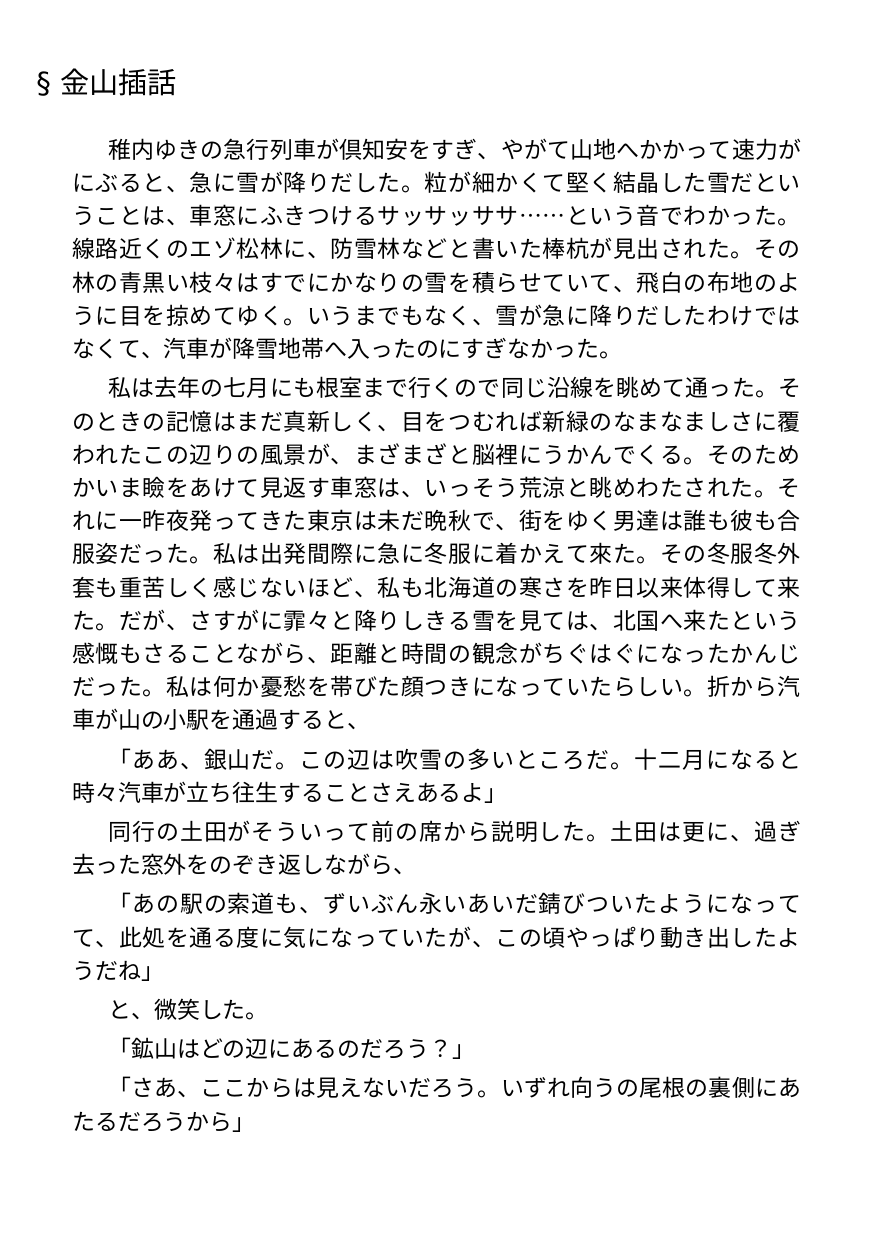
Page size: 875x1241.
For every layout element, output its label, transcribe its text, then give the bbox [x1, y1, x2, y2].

text と、微笑した。 [72, 992, 802, 1025]
text 「ああ、銀山だ。この辺は吹雪の多いところだ。十二月になると時々汽車が立ち往生することさえあるよ」 [72, 742, 802, 808]
text 「さあ、ここからは見えないだろう。いずれ向うの尾根の裏側にあたるだろうから」 [72, 1070, 802, 1137]
text 「あの駅の索道も、ずいぶん永いあいだ錆びついたようになってて、此処を通る度に気になっていたが、この頃やっぱり動き出したようだね」 [72, 886, 802, 986]
subtitle § 金山插話 [36, 60, 838, 102]
text 私は去年の七月にも根室まで行くので同じ沿線を眺めて通った。そのときの記憶はまだ真新しく、目をつむれば新緑のなまなましさに覆われたこの辺りの風景が、まざまざと脳裡にうかんでくる。そのためかいま瞼をあけて見返す車窓は、いっそう荒涼と眺めわたされた。それに一昨夜発ってきた東京は未だ晩秋で、街をゆく男達は誰も彼も合服姿だった。私は出発間際に急に冬服に着かえて來た。その冬服冬外套も重苦しく感じないほど、私も北海道の寒さを昨日以来体得して来た。だが、さすがに霏々と降りしきる雪を見ては、北国へ来たという感慨もさることながら、距離と時間の観念がちぐはぐになったかんじだった。私は何か憂愁を帯びた顔つきになっていたらしい。折から汽車が山の小駅を通過すると、 [72, 370, 802, 736]
text 同行の土田がそういって前の席から説明した。土田は更に、過ぎ去った窓外をのぞき返しながら、 [72, 814, 802, 880]
text 「鉱山はどの辺にあるのだろう？」 [72, 1031, 802, 1064]
text 稚内ゆきの急行列車が倶知安をすぎ、やがて山地へかかって速力がにぶると、急に雪が降りだした。粒が細かくて堅く結晶した雪だということは、車窓にふきつけるサッサッササ……という音でわかった。線路近くのエゾ松林に、防雪林などと書いた棒杭が見出された。その林の青黒い枝々はすでにかなりの雪を積らせていて、飛白の布地のように目を掠めてゆく。いうまでもなく、雪が急に降りだしたわけではなくて、汽車が降雪地帯へ入ったのにすぎなかった。 [72, 132, 802, 364]
